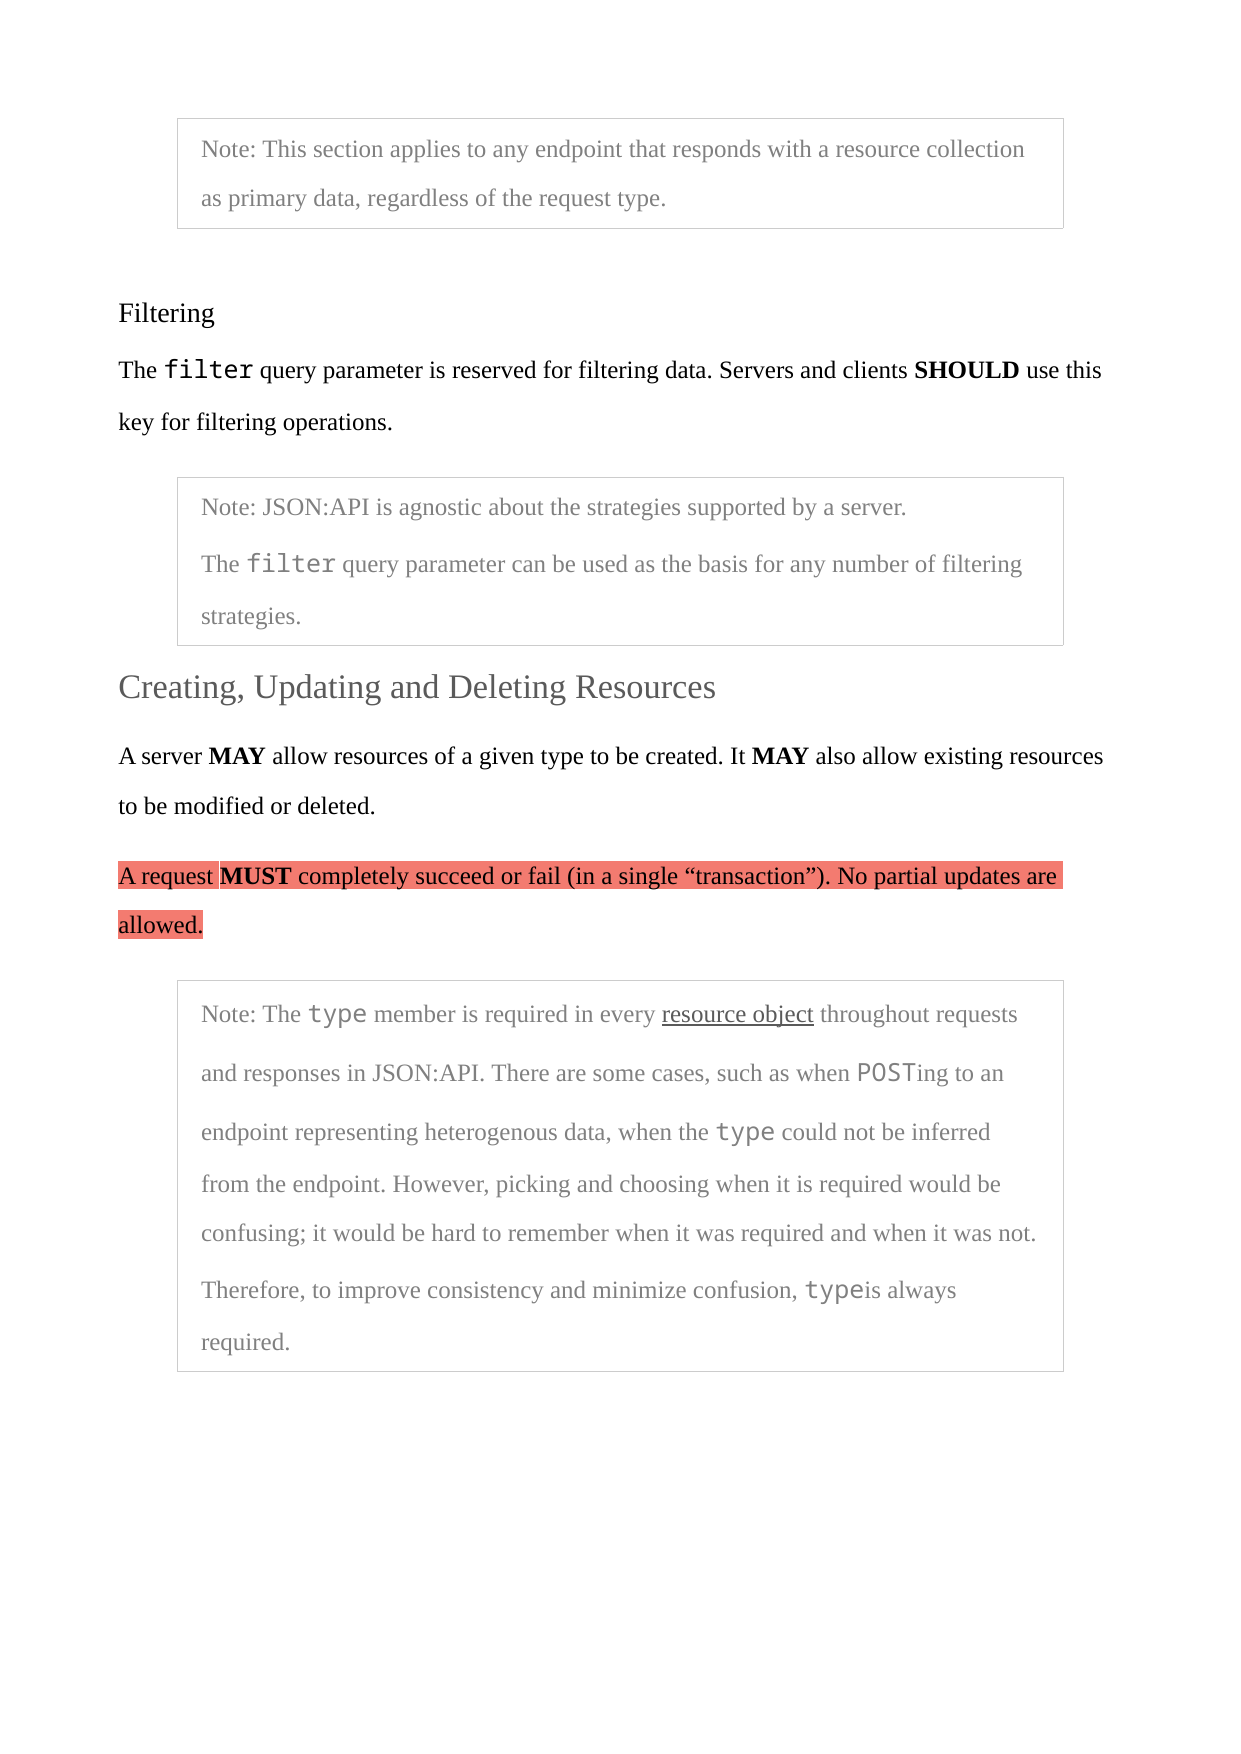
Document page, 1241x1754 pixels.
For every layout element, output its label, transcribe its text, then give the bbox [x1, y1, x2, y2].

text The filter query parameter is reserved for filtering data. Servers and clients SHOULD use this key for filtering operations. [118, 352, 1122, 435]
text Note: The type member is required in every resource object throughout requests and responses in JSON:API. There are some cases, such as when POSTing to an endpoint representing heterogenous data, when the type could not be inferred from the endpoint. However, picking and choosing when it is required would be confusing; it would be hard to remember when it was required and when it was not. Therefore, to improve consistency and minimize confusion, typeis always required. [178, 981, 1063, 1371]
subtitle Filtering [118, 296, 1122, 328]
text Note: This section applies to any endpoint that responds with a resource collection as primary data, regardless of the request type. [178, 119, 1063, 228]
subtitle Creating, Updating and Deleting Resources [118, 666, 1122, 706]
text Note: JSON:API is agnostic about the strategies supported by a server. The filter query parameter can be used as the basis for any number of filtering strategies. [178, 478, 1063, 645]
text A server MAY allow resources of a given type to be created. It MAY also allow existing resources to be modified or deleted. [118, 741, 1122, 819]
text A request MUST completely succeed or fail (in a single “transaction”). No partial updates are allowed. [118, 861, 1122, 939]
